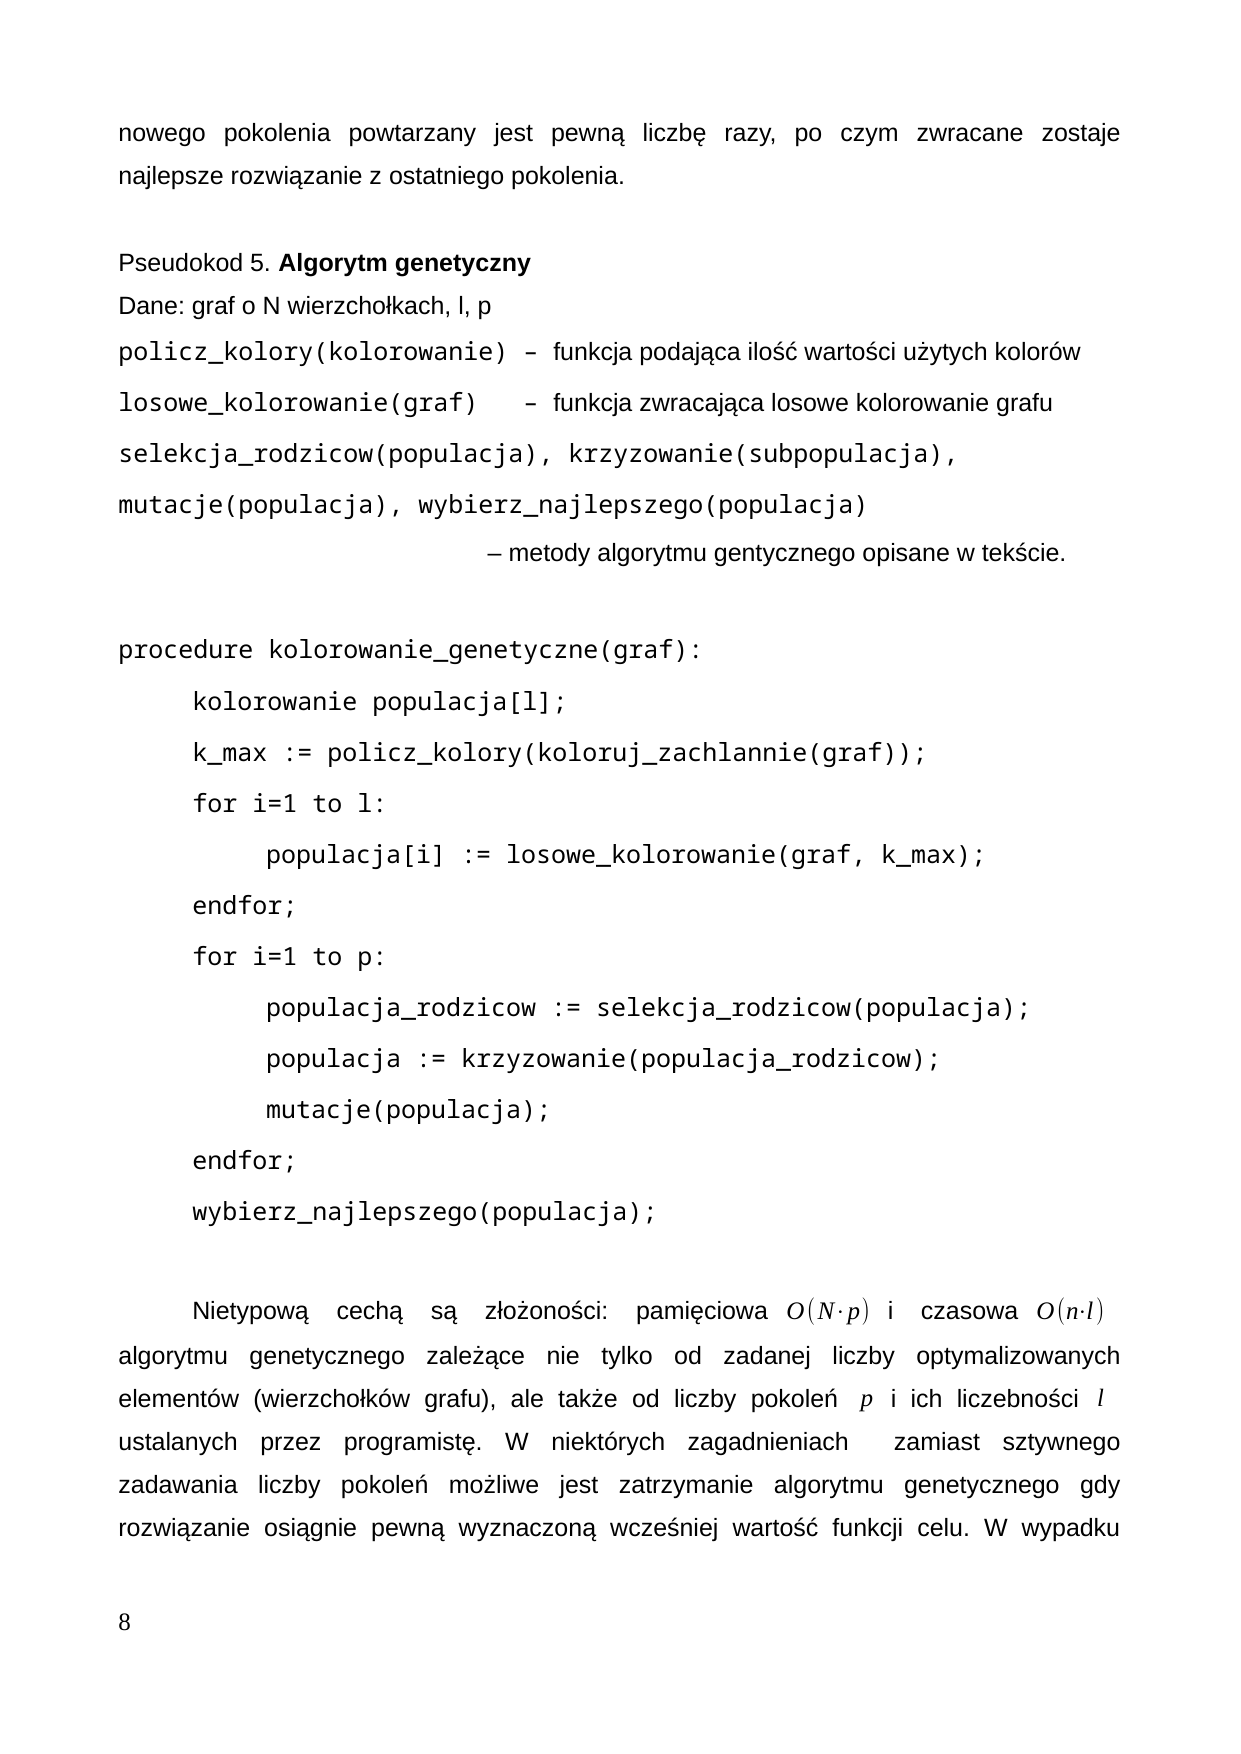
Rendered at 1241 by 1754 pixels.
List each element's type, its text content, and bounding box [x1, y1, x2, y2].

text procedure kolorowanie_genetyczne(graf): [118, 632, 1122, 666]
text wybierz_najlepszego(populacja); [118, 1193, 1122, 1228]
text k_max := policz_kolory(koloruj_zachlannie(graf)); [118, 734, 1122, 768]
text mutacje(populacja); [118, 1091, 1122, 1126]
text Nietypową cechą są złożoności: pamięciowai czasowaalgorytmu genetycznego zależące nie tylko od zadanej liczby optymalizowanych elementów (wierzchołków grafu), ale także od liczby pokoleńi ich liczebnościustalanych przez programistę. W niektórych zagadnieniach zamiast sztywnego zadawania liczby pokoleń możliwe jest zatrzymanie algorytmu genetycznego gdy rozwiązanie osiągnie pewną wyznaczoną wcześniej wartość funkcji celu. W wypadku [118, 1296, 1122, 1542]
text Dane: graf o N wierzchołkach, l, p [118, 291, 1122, 319]
text kolorowanie populacja[l]; [118, 683, 1122, 717]
text endfor; [118, 1142, 1122, 1177]
text mutacje(populacja), wybierz_najlepszego(populacja) [118, 487, 1122, 521]
text populacja_rodzicow := selekcja_rodzicow(populacja); [118, 989, 1122, 1023]
text for i=1 to l: [118, 785, 1122, 819]
text populacja := krzyzowanie(populacja_rodzicow); [118, 1040, 1122, 1074]
text selekcja_rodzicow(populacja), krzyzowanie(subpopulacja), [118, 436, 1122, 470]
text losowe_kolorowanie(graf) – funkcja zwracająca losowe kolorowanie grafu [118, 385, 1122, 419]
text – metody algorytmu gentycznego opisane w tekście. [118, 538, 1122, 567]
text policz_kolory(kolorowanie) – funkcja podająca ilość wartości użytych kolorów [118, 334, 1122, 368]
text for i=1 to p: [118, 938, 1122, 972]
text nowego pokolenia powtarzany jest pewną liczbę razy, po czym zwracane zostaje najlepsze rozwiązanie z ostatniego pokolenia. [118, 118, 1122, 190]
text populacja[i] := losowe_kolorowanie(graf, k_max); [118, 836, 1122, 870]
text endfor; [118, 887, 1122, 921]
text Pseudokod 5. Algorytm genetyczny [118, 247, 1122, 276]
